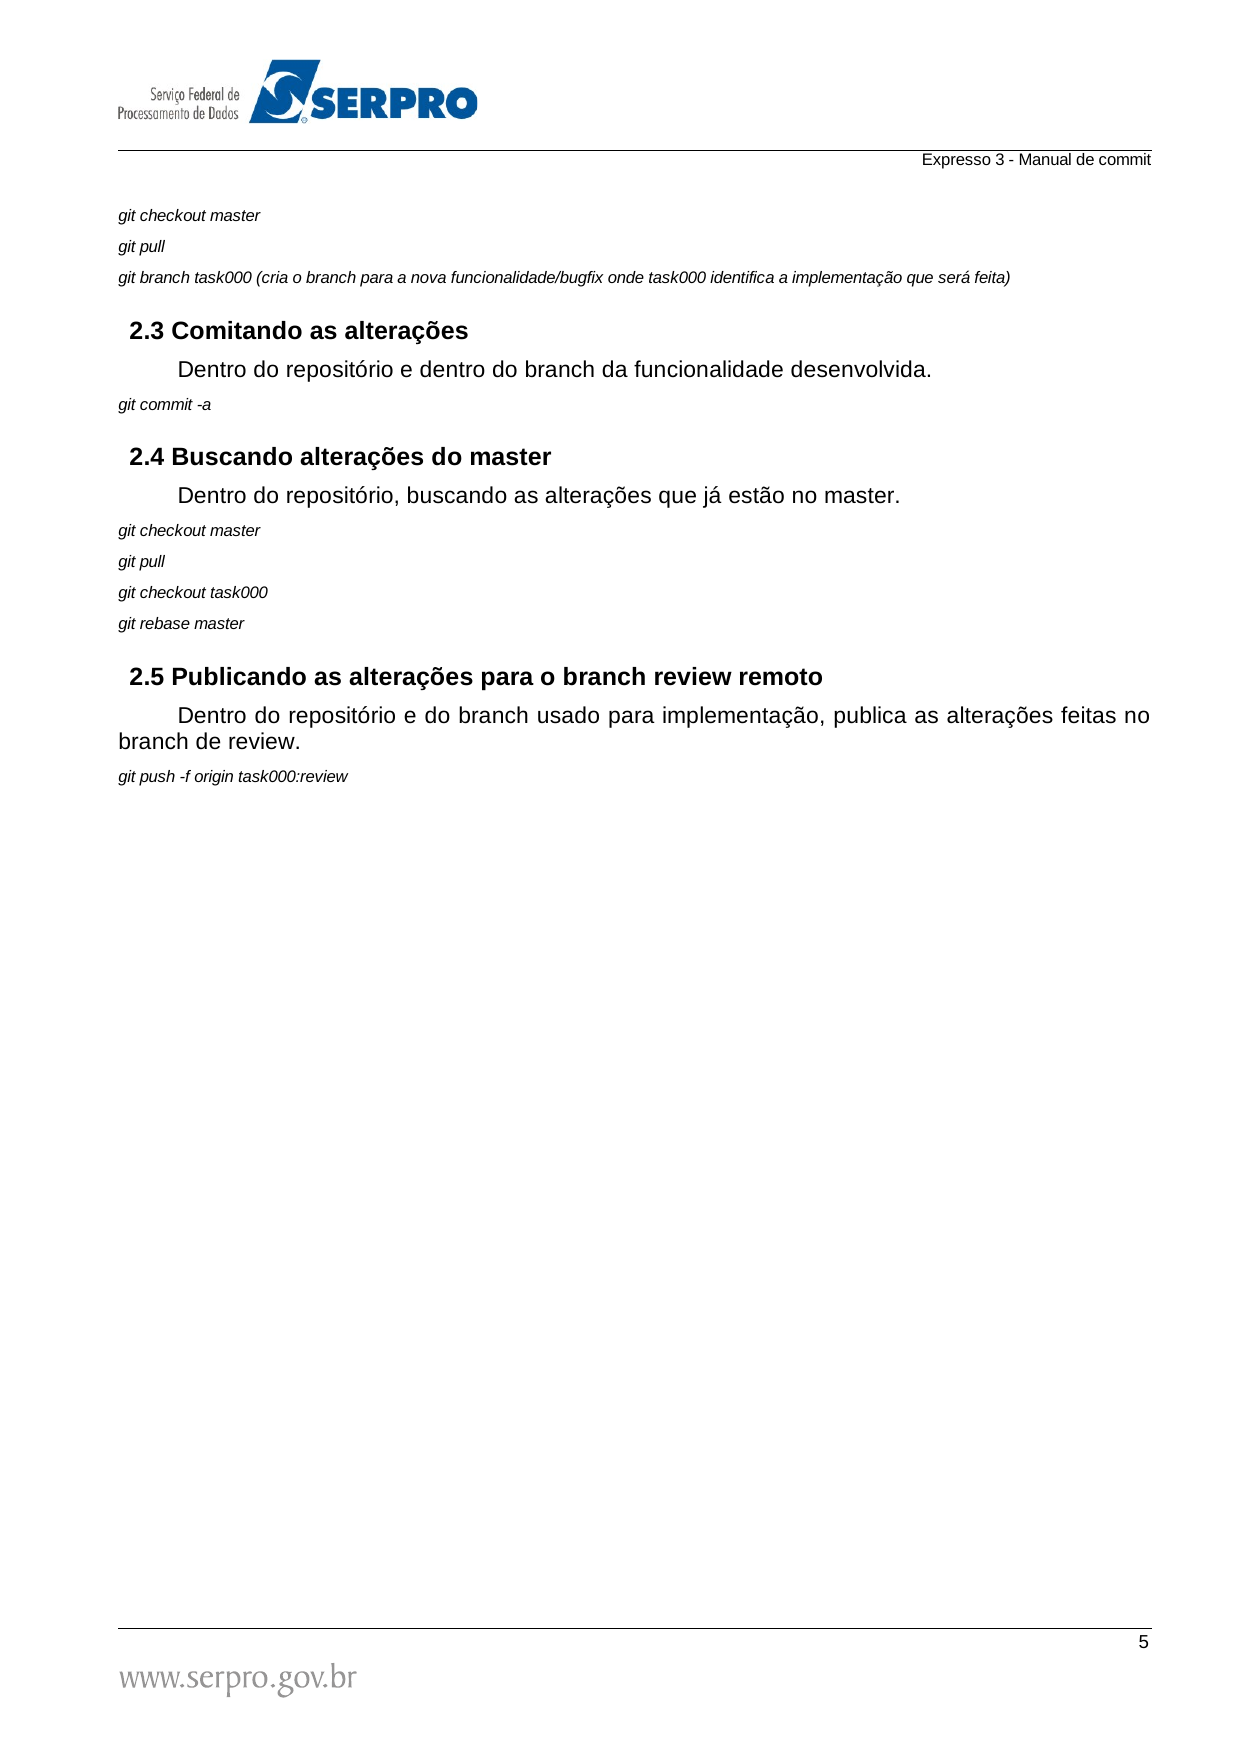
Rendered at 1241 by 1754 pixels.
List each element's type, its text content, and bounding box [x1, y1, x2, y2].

subtitle Publicando as alterações para o branch review remoto [118, 663, 1152, 691]
text Dentro do repositório, buscando as alterações que já estão no master. [118, 483, 1152, 509]
text git checkout task000 [118, 583, 1152, 602]
subtitle Buscando alterações do master [118, 443, 1152, 471]
text git commit -a [118, 395, 1152, 414]
text git checkout master [118, 521, 1152, 540]
text Dentro do repositório e dentro do branch da funcionalidade desenvolvida. [118, 357, 1152, 383]
text git push -f origin task000:review [118, 767, 1152, 786]
text git checkout master [118, 207, 1152, 225]
text git pull [118, 552, 1152, 571]
text git branch task000 (cria o branch para a nova funcionalidade/bugfix onde task000 identifica a implementação que será feita) [118, 269, 1152, 287]
text Dentro do repositório e do branch usado para implementação, publica as alterações feitas no branch de review. [118, 702, 1152, 754]
subtitle Comitando as alterações [118, 317, 1152, 345]
text git rebase master [118, 614, 1152, 633]
picture [118, 59, 478, 124]
text git pull [118, 238, 1152, 256]
